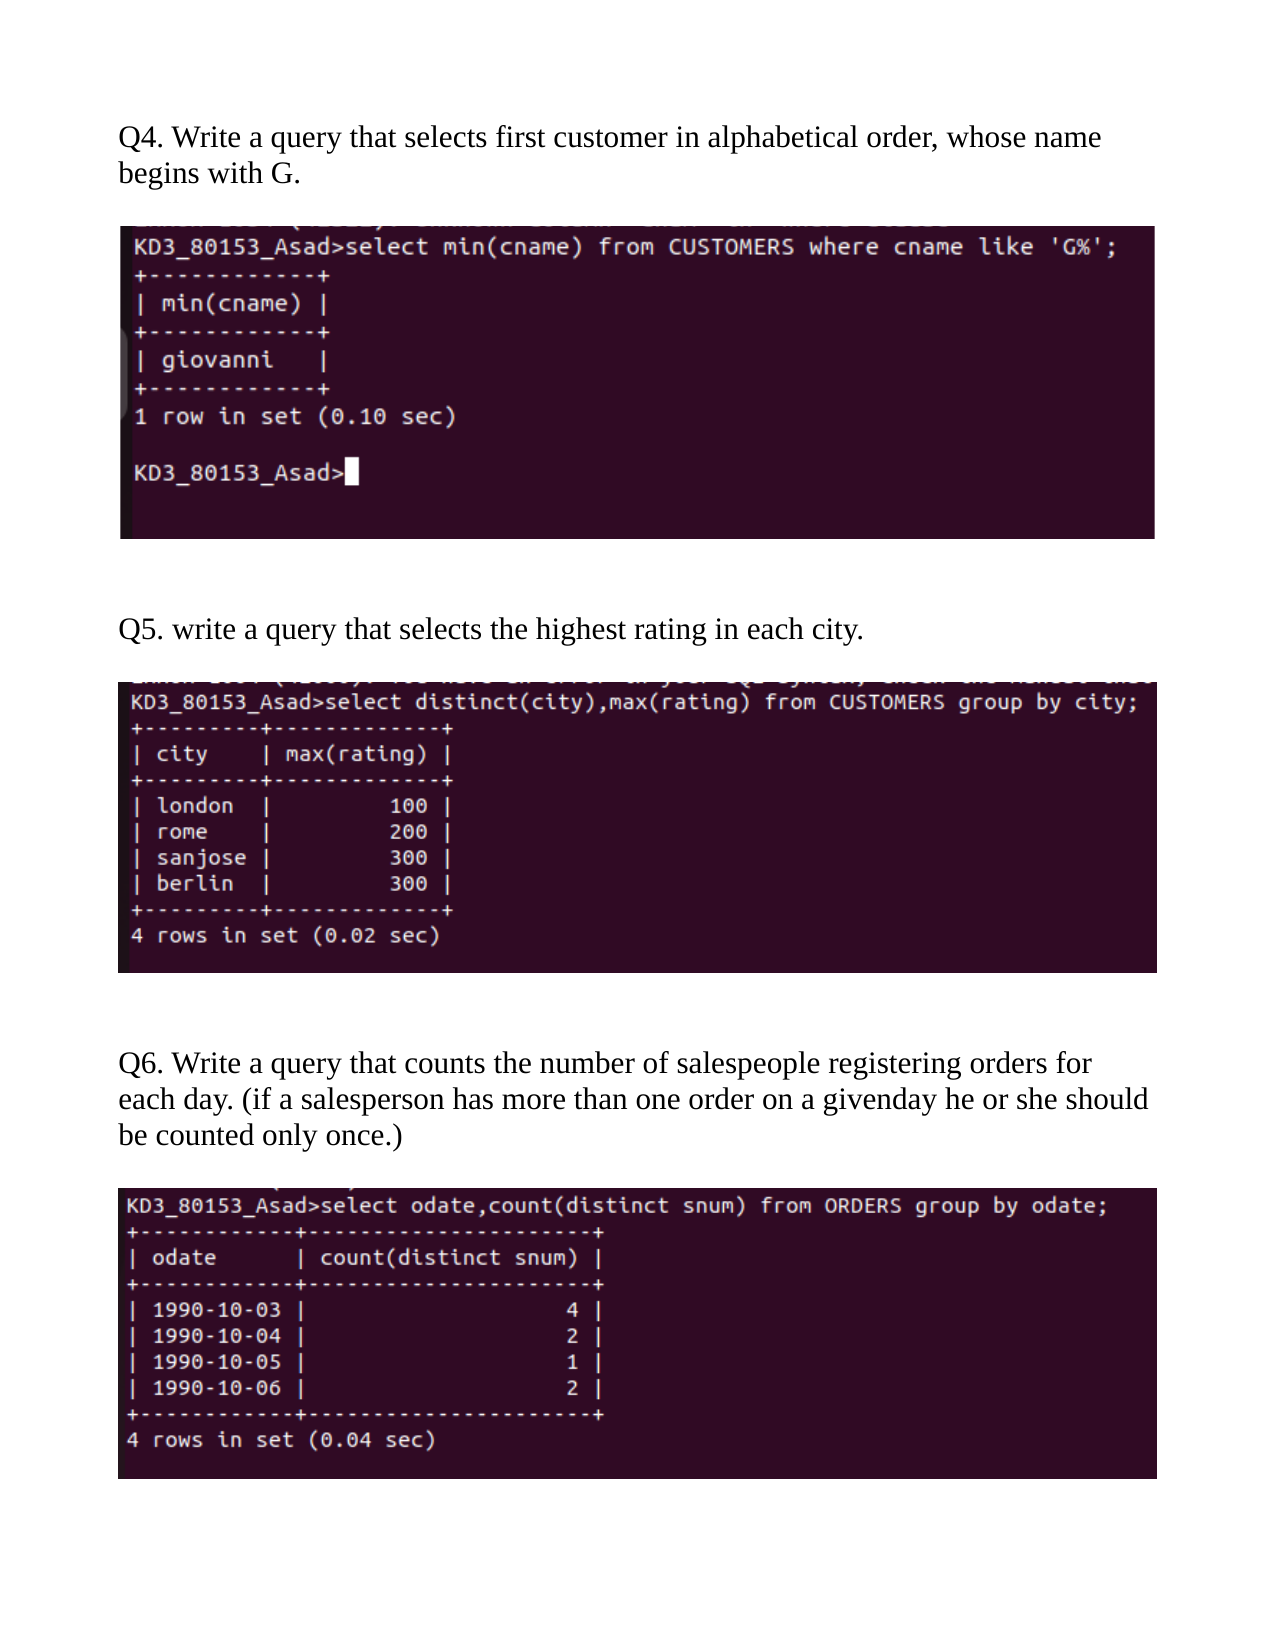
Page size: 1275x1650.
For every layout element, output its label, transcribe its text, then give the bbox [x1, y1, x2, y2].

text Q5. write a query that selects the highest rating in each city. [118, 610, 1157, 646]
picture [118, 1188, 1157, 1479]
picture [120, 226, 1155, 539]
picture [118, 682, 1157, 973]
text Q6. Write a query that counts the number of salespeople registering orders for each day. (if a salesperson has more than one order on a givenday he or she should be counted only once.) [118, 1044, 1157, 1152]
text Q4. Write a query that selects first customer in alphabetical order, whose name begins with G. [118, 118, 1157, 190]
